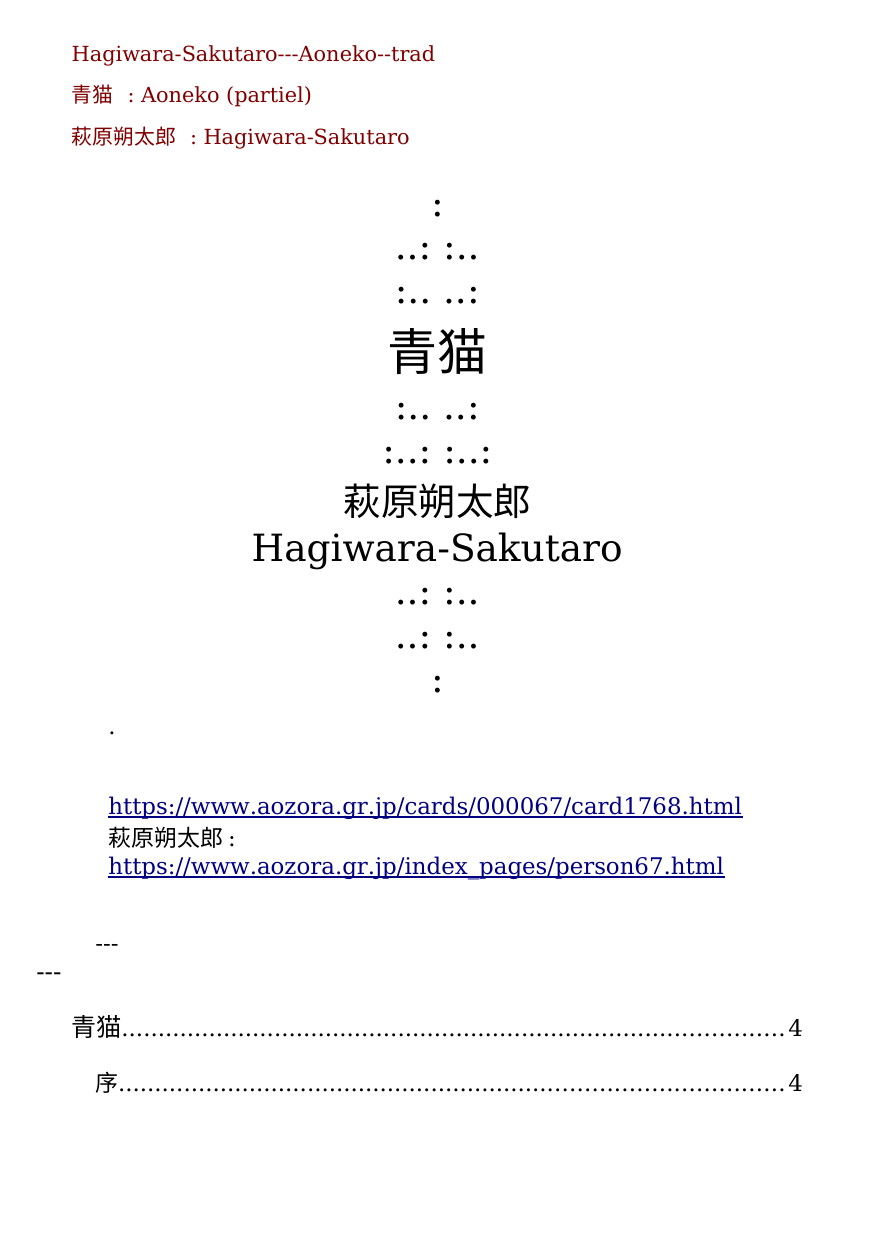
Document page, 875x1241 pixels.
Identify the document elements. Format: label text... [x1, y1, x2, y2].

subtitle : ..: :.. :.. ..: 青猫 :.. ..: :..: :..: 萩原朔太郎 Hagiwara-Sakutaro ..: :.. ..: :.. : [36, 181, 838, 701]
text . [72, 713, 802, 740]
text 青猫 4 [71, 1010, 803, 1044]
text 序 4 [95, 1067, 803, 1099]
text 萩原朔太郎 : [72, 820, 802, 853]
text --- [95, 930, 803, 957]
text https://www.aozora.gr.jp/cards/000067/card1768.html [72, 793, 802, 820]
subtitle --- [36, 957, 838, 986]
text Hagiwara-Sakutaro---Aoneko--trad [71, 42, 803, 66]
text 青猫 : Aoneko (partiel) [71, 78, 803, 108]
text 萩原朔太郎 : Hagiwara-Sakutaro [71, 120, 803, 150]
text https://www.aozora.gr.jp/index_pages/person67.html [72, 853, 802, 880]
